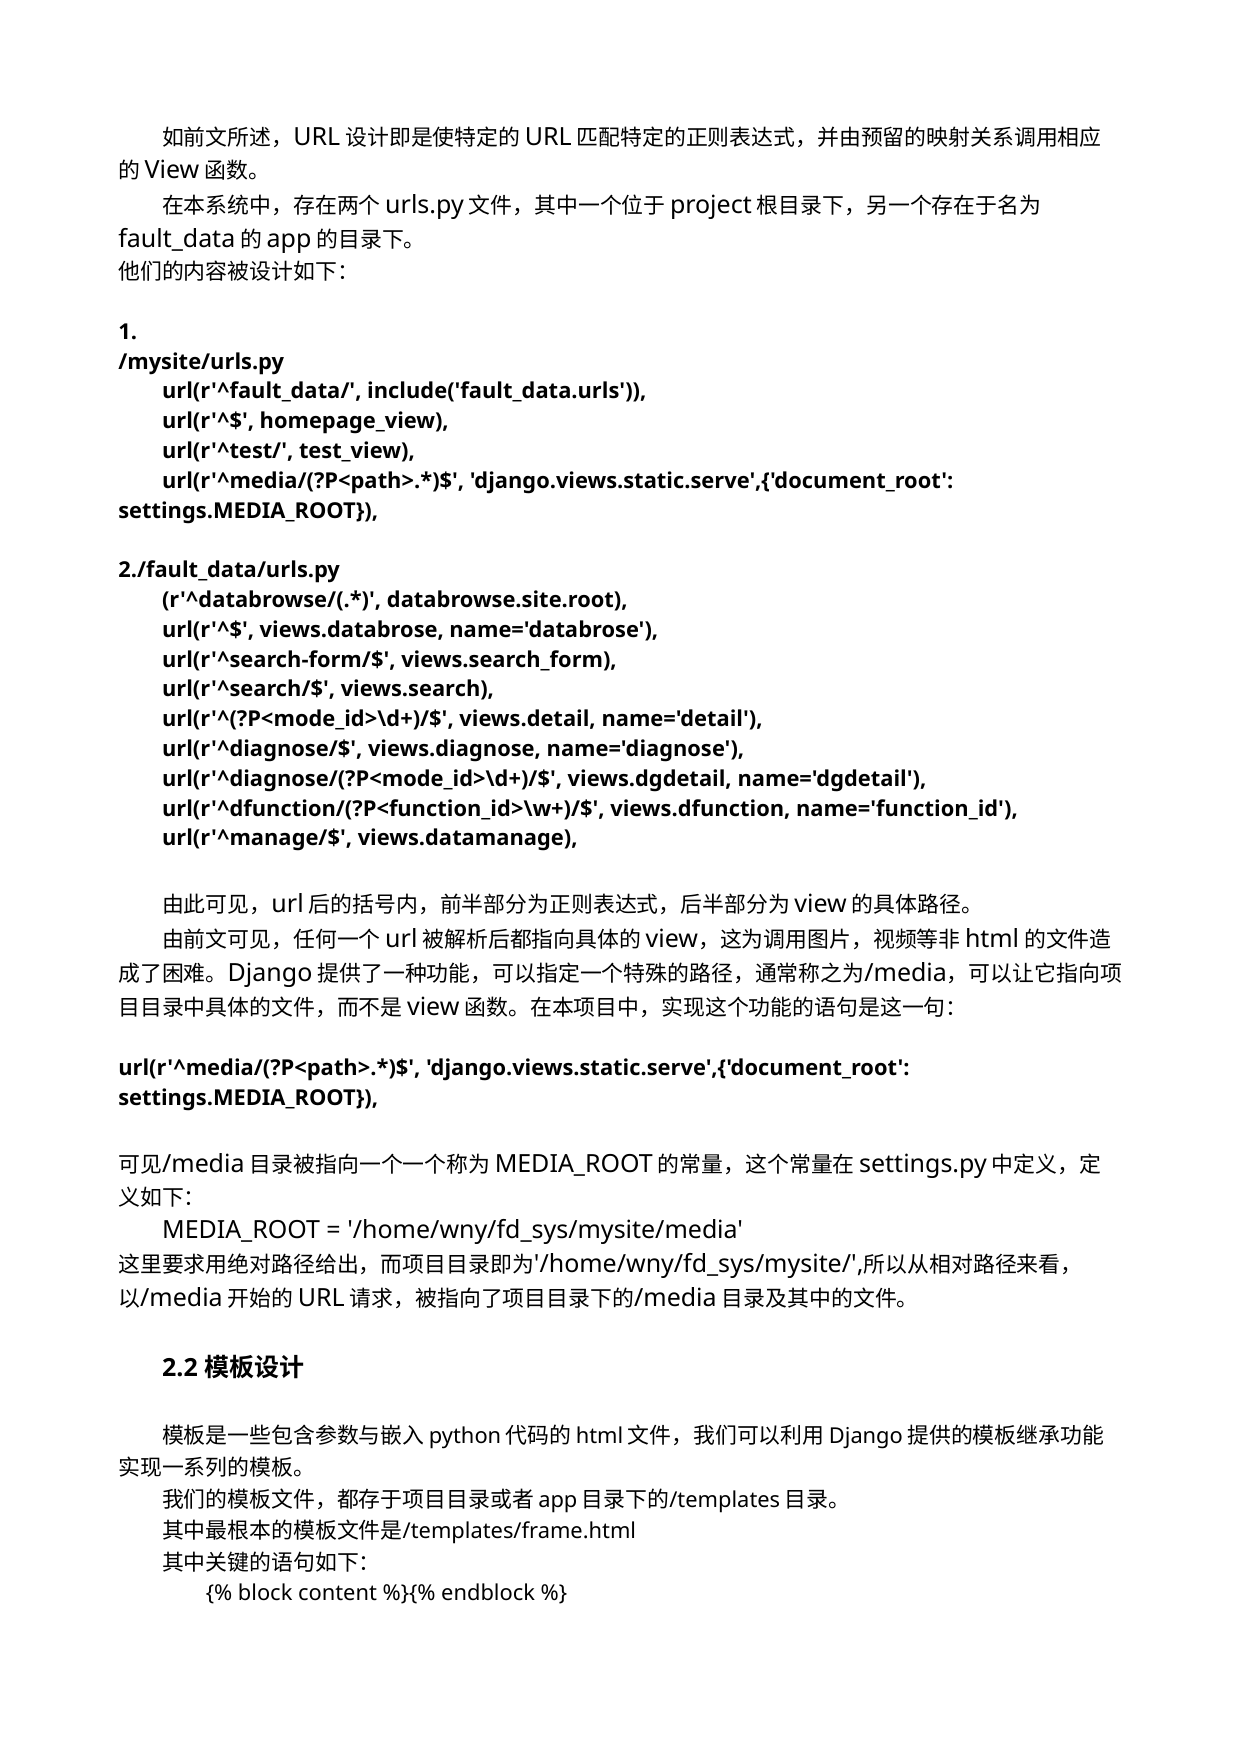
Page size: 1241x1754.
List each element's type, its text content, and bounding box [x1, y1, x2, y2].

text url(r'^(?P<mode_id>\d+)/$', views.detail, name='detail'), [118, 703, 1122, 733]
text MEDIA_ROOT = '/home/wny/fd_sys/mysite/media' [118, 1212, 1122, 1246]
text url(r'^$', homepage_view), [118, 405, 1122, 435]
text url(r'^fault_data/', include('fault_data.urls')), [118, 375, 1122, 405]
text 由前文可见，任何一个url被解析后都指向具体的view，这为调用图片，视频等非html的文件造成了困难。Django提供了一种功能，可以指定一个特殊的路径，通常称之为/media，可以让它指向项目目录中具体的文件，而不是view函数。在本项目中，实现这个功能的语句是这一句： [118, 920, 1122, 1022]
text 他们的内容被设计如下： [118, 254, 1122, 286]
text 我们的模板文件，都存于项目目录或者app目录下的/templates目录。 [118, 1482, 1122, 1513]
text (r'^databrowse/(.*)', databrowse.site.root), [118, 584, 1122, 614]
text 1. [118, 316, 1122, 346]
text url(r'^dfunction/(?P<function_id>\w+)/$', views.dfunction, name='function_id'), [118, 792, 1122, 822]
text 其中关键的语句如下： [118, 1545, 1122, 1577]
text 2./fault_data/urls.py [118, 554, 1122, 584]
text url(r'^test/', test_view), [118, 435, 1122, 465]
text 在本系统中，存在两个urls.py文件，其中一个位于project根目录下，另一个存在于名为fault_data的app的目录下。 [118, 186, 1122, 254]
text url(r'^media/(?P<path>.*)$', 'django.views.static.serve',{'document_root': settings.MEDIA_ROOT}), [118, 1052, 1122, 1112]
text url(r'^$', views.databrose, name='databrose'), [118, 614, 1122, 643]
text 模板是一些包含参数与嵌入python代码的html文件，我们可以利用Django提供的模板继承功能实现一系列的模板。 [118, 1418, 1122, 1482]
text {% block content %}{% endblock %} [118, 1577, 1122, 1607]
text url(r'^media/(?P<path>.*)$', 'django.views.static.serve',{'document_root': settings.MEDIA_ROOT}), [118, 465, 1122, 524]
text 可见/media目录被指向一个一个称为MEDIA_ROOT的常量，这个常量在settings.py中定义，定义如下： [118, 1146, 1122, 1212]
text url(r'^search/$', views.search), [118, 673, 1122, 703]
text url(r'^search-form/$', views.search_form), [118, 643, 1122, 673]
text 如前文所述，URL设计即是使特定的URL匹配特定的正则表达式，并由预留的映射关系调用相应的View函数。 [118, 118, 1122, 186]
text 由此可见，url后的括号内，前半部分为正则表达式，后半部分为view的具体路径。 [118, 886, 1122, 920]
text 2.2 模板设计 [118, 1348, 1122, 1384]
text url(r'^diagnose/(?P<mode_id>\d+)/$', views.dgdetail, name='dgdetail'), [118, 763, 1122, 792]
text 其中最根本的模板文件是/templates/frame.html [118, 1513, 1122, 1545]
text 这里要求用绝对路径给出，而项目目录即为'/home/wny/fd_sys/mysite/',所以从相对路径来看，以/media开始的URL请求，被指向了项目目录下的/media目录及其中的文件。 [118, 1246, 1122, 1314]
text url(r'^manage/$', views.datamanage), [118, 822, 1122, 852]
text url(r'^diagnose/$', views.diagnose, name='diagnose'), [118, 733, 1122, 763]
text /mysite/urls.py [118, 346, 1122, 375]
